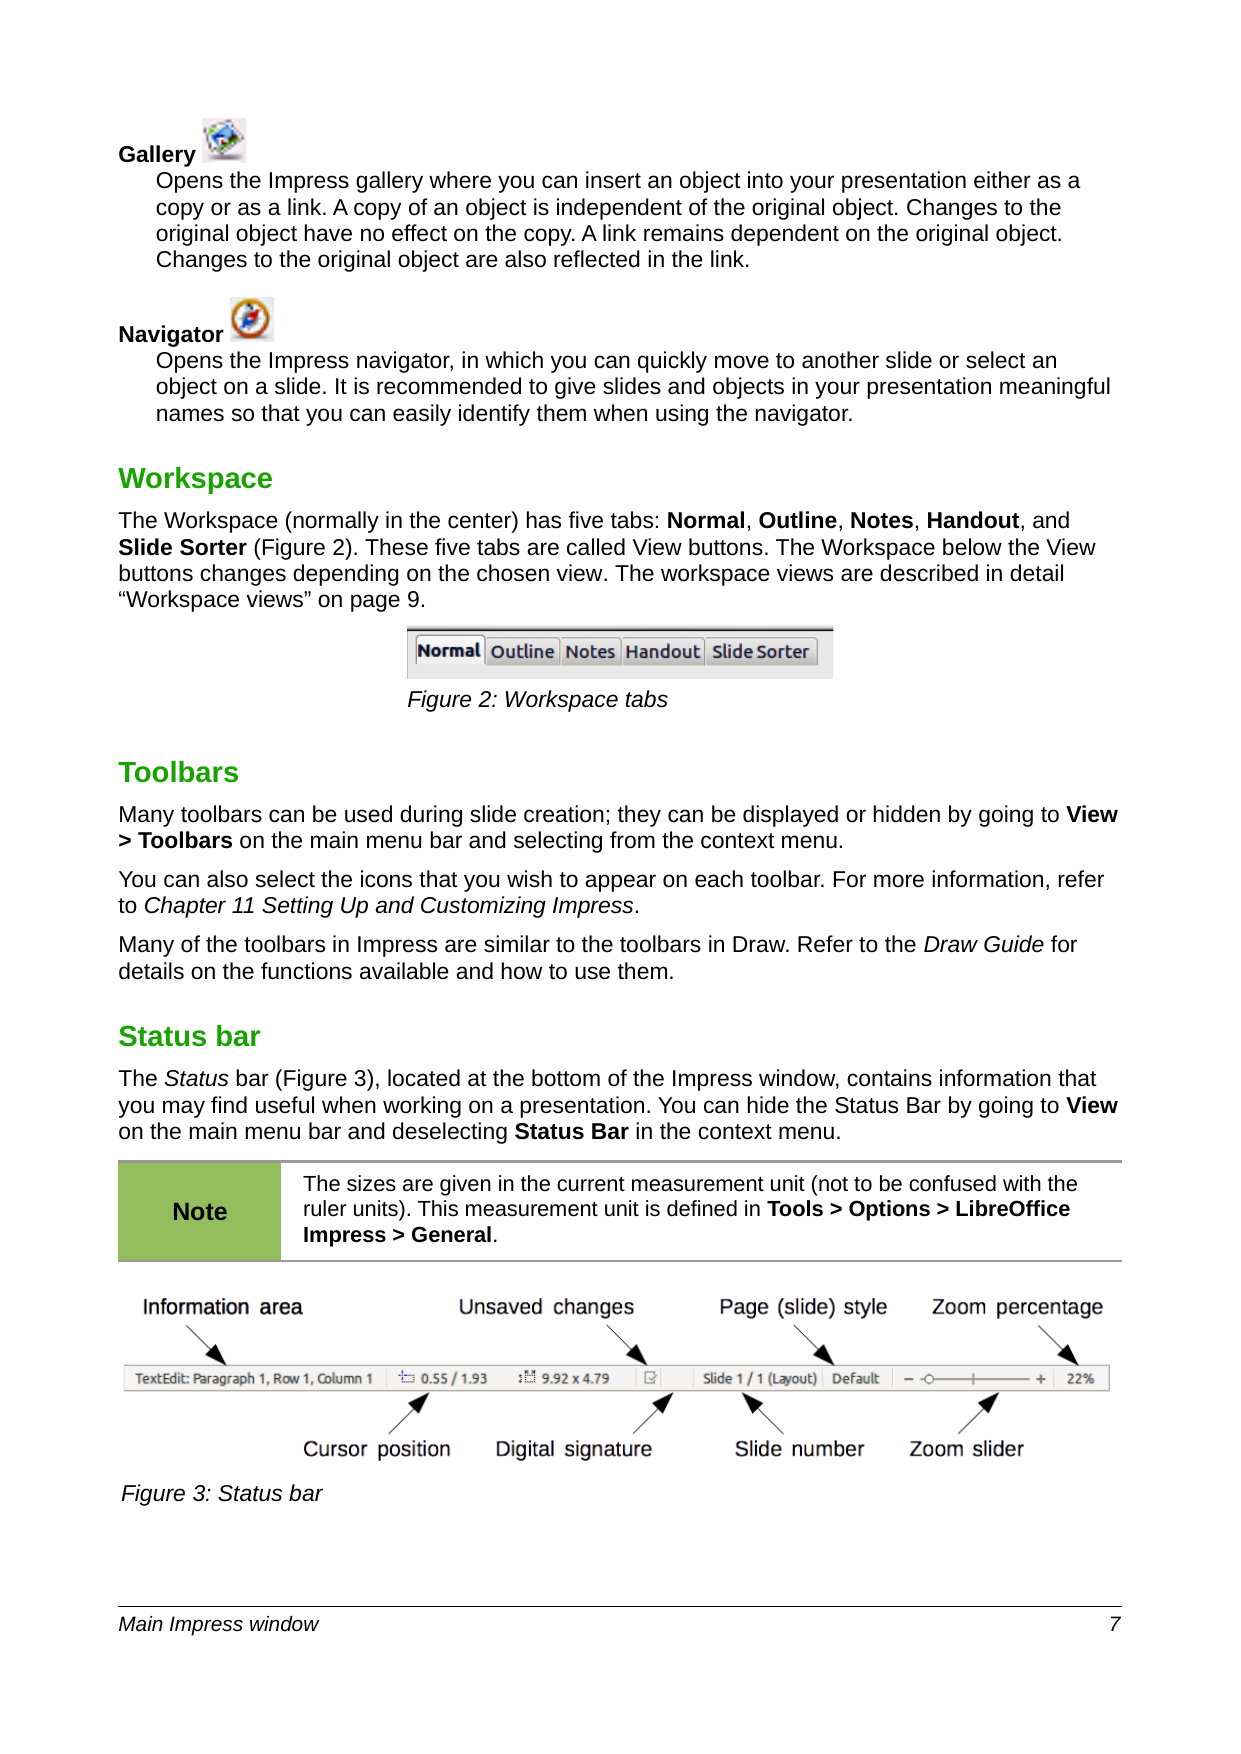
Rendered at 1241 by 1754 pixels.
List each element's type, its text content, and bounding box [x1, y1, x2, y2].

text Opens the Impress gallery where you can insert an object into your presentation either as a copy or as a link. A copy of an object is independent of the original object. Changes to the original object have no effect on the copy. A link remains dependent on the original object. Changes to the original object are also reflected in the link. [156, 167, 1122, 273]
picture [230, 297, 275, 342]
text Navigator [118, 298, 1122, 347]
subtitle Workspace [118, 461, 1122, 495]
list The Status bar (Figure 3), located at the bottom of the Impress window, contains information that you may find useful when working on a presentation. You can hide the Status Bar by going to View on the main menu bar and deselecting Status Bar in the context menu. [118, 1065, 1122, 1144]
picture [407, 625, 834, 679]
text Many of the toolbars in Impress are similar to the toolbars in Draw. Refer to the Draw Guide for details on the functions available and how to use them. [118, 931, 1122, 984]
text Figure 3: Status bar [121, 1479, 1119, 1506]
text Figure 2: Workspace tabs [407, 686, 833, 712]
subtitle Toolbars [118, 755, 1122, 788]
text The Workspace (normally in the center) has five tabs: Normal, Outline, Notes, Handout, and Slide Sorter (Figure 2). These five tabs are called View buttons. The Workspace below the View buttons changes depending on the chosen view. The workspace views are described in detail “Workspace views” on page 9. [118, 507, 1122, 613]
text Gallery [118, 118, 1122, 167]
subtitle Status bar [118, 1019, 1122, 1053]
table_header The sizes are given in the current measurement unit (not to be confused with the ruler units). This measurement unit is defined in Tools > Options > LibreOffice Impress > General. [281, 1163, 1122, 1260]
text You can also select the icons that you wish to appear on each toolbar. For more information, refer to Chapter 11 Setting Up and Customizing Impress. [118, 866, 1122, 919]
picture [123, 1287, 1117, 1467]
picture [202, 118, 247, 163]
text Opens the Impress navigator, in which you can quickly move to another slide or select an object on a slide. It is recommended to give slides and objects in your presentation meaningful names so that you can easily identify them when using the navigator. [156, 347, 1122, 426]
table_header Note [118, 1163, 281, 1260]
text Many toolbars can be used during slide creation; they can be displayed or hidden by going to View > Toolbars on the main menu bar and selecting from the context menu. [118, 801, 1122, 853]
